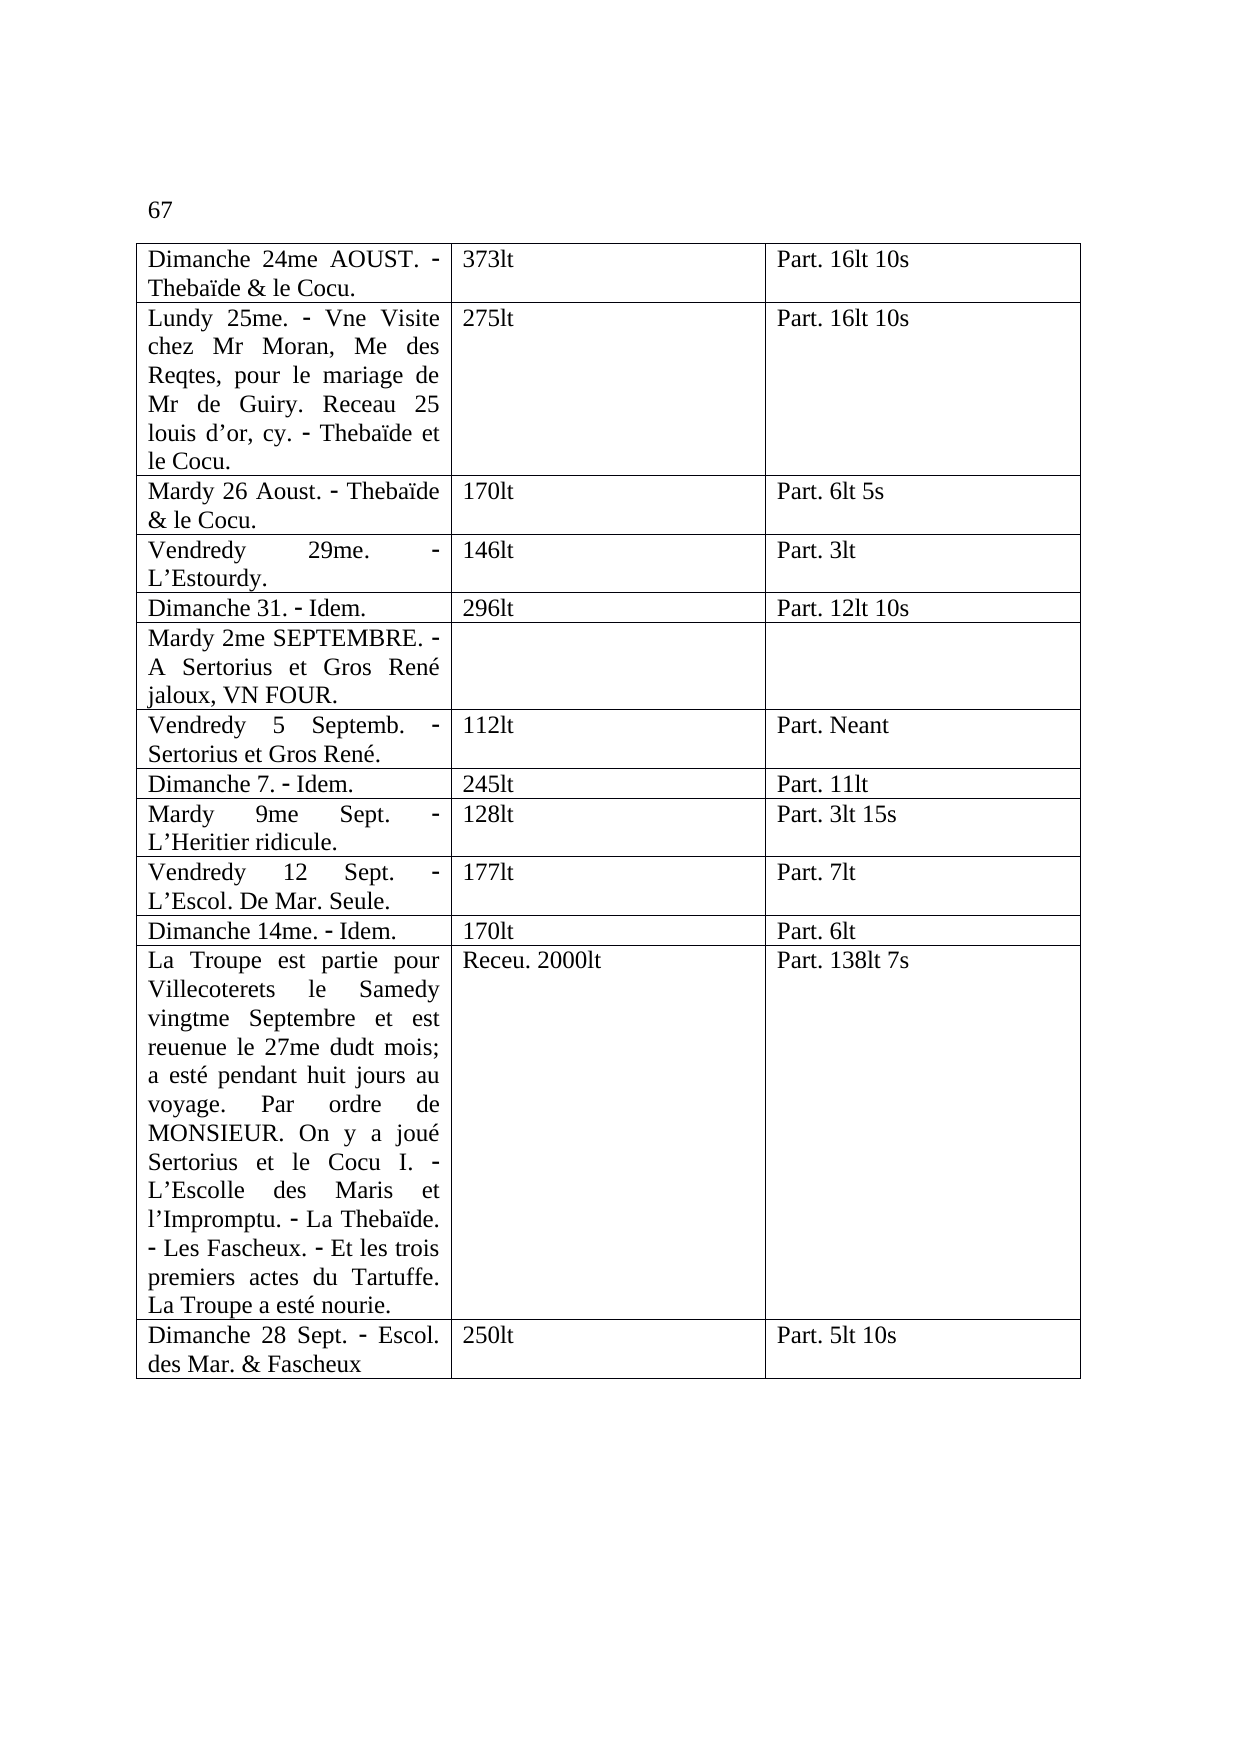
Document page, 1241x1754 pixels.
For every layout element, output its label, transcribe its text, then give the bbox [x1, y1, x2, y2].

table_cell 177lt [452, 857, 765, 915]
table_cell 250lt [452, 1320, 765, 1378]
table_cell Dimanche 14me.  Idem. [137, 916, 451, 944]
table_cell Part. 5lt 10s [766, 1320, 1080, 1378]
table_header 373lt [452, 244, 765, 302]
table_cell Part. Neant [766, 710, 1080, 768]
table_cell Mardy 26 Aoust.  Thebaïde & le Cocu. [137, 476, 451, 534]
table_cell Part. 138lt 7s [766, 946, 1080, 1319]
table_cell Part. 11lt [766, 769, 1080, 798]
table_cell Mardy 2me SEPTEMBRE.  A Sertorius et Gros René jaloux, VN FOUR. [137, 623, 451, 709]
table_cell Mardy 9me Sept.  L’Heritier ridicule. [137, 799, 451, 856]
table_cell 245lt [452, 769, 765, 798]
table_cell [452, 623, 765, 709]
table_cell 112lt [452, 710, 765, 768]
table_cell Vendredy 29me.  L’Estourdy. [137, 535, 451, 592]
table_cell 170lt [452, 916, 765, 944]
table_cell Lundy 25me.  Vne Visite chez Mr Moran, Me des Reqtes, pour le mariage de Mr de Guiry. Receau 25 louis d’or, cy.  Thebaïde et le Cocu. [137, 303, 451, 475]
table_cell Part. 7lt [766, 857, 1080, 915]
text 67 [148, 195, 1093, 224]
table_cell 128lt [452, 799, 765, 856]
table_cell Receu. 2000lt [452, 946, 765, 1319]
table_cell 275lt [452, 303, 765, 475]
table_cell 170lt [452, 476, 765, 534]
table_cell Dimanche 7.  Idem. [137, 769, 451, 798]
table_header Dimanche 24me AOUST.  Thebaïde & le Cocu. [137, 244, 451, 302]
table_cell Vendredy 5 Septemb.  Sertorius et Gros René. [137, 710, 451, 768]
table_cell La Troupe est partie pour Villecoterets le Samedy vingtme Septembre et est reuenue le 27me dudt mois; a esté pendant huit jours au voyage. Par ordre de MONSIEUR. On y a joué Sertorius et le Cocu I.  L’Escolle des Maris et l’Impromptu.  La Thebaïde.  Les Fascheux.  Et les trois premiers actes du Tartuffe. La Troupe a esté nourie. [137, 946, 451, 1319]
table_cell Part. 6lt [766, 916, 1080, 944]
table_cell Part. 12lt 10s [766, 593, 1080, 622]
table_header Part. 16lt 10s [766, 244, 1080, 302]
table_cell 146lt [452, 535, 765, 592]
table_cell Dimanche 31.  Idem. [137, 593, 451, 622]
table_cell Vendredy 12 Sept.  L’Escol. De Mar. Seule. [137, 857, 451, 915]
table_cell Part. 3lt [766, 535, 1080, 592]
table_cell Dimanche 28 Sept.  Escol. des Mar. & Fascheux [137, 1320, 451, 1378]
table_cell 296lt [452, 593, 765, 622]
table_cell Part. 16lt 10s [766, 303, 1080, 475]
table_cell [766, 623, 1080, 709]
table_cell Part. 3lt 15s [766, 799, 1080, 856]
table_cell Part. 6lt 5s [766, 476, 1080, 534]
